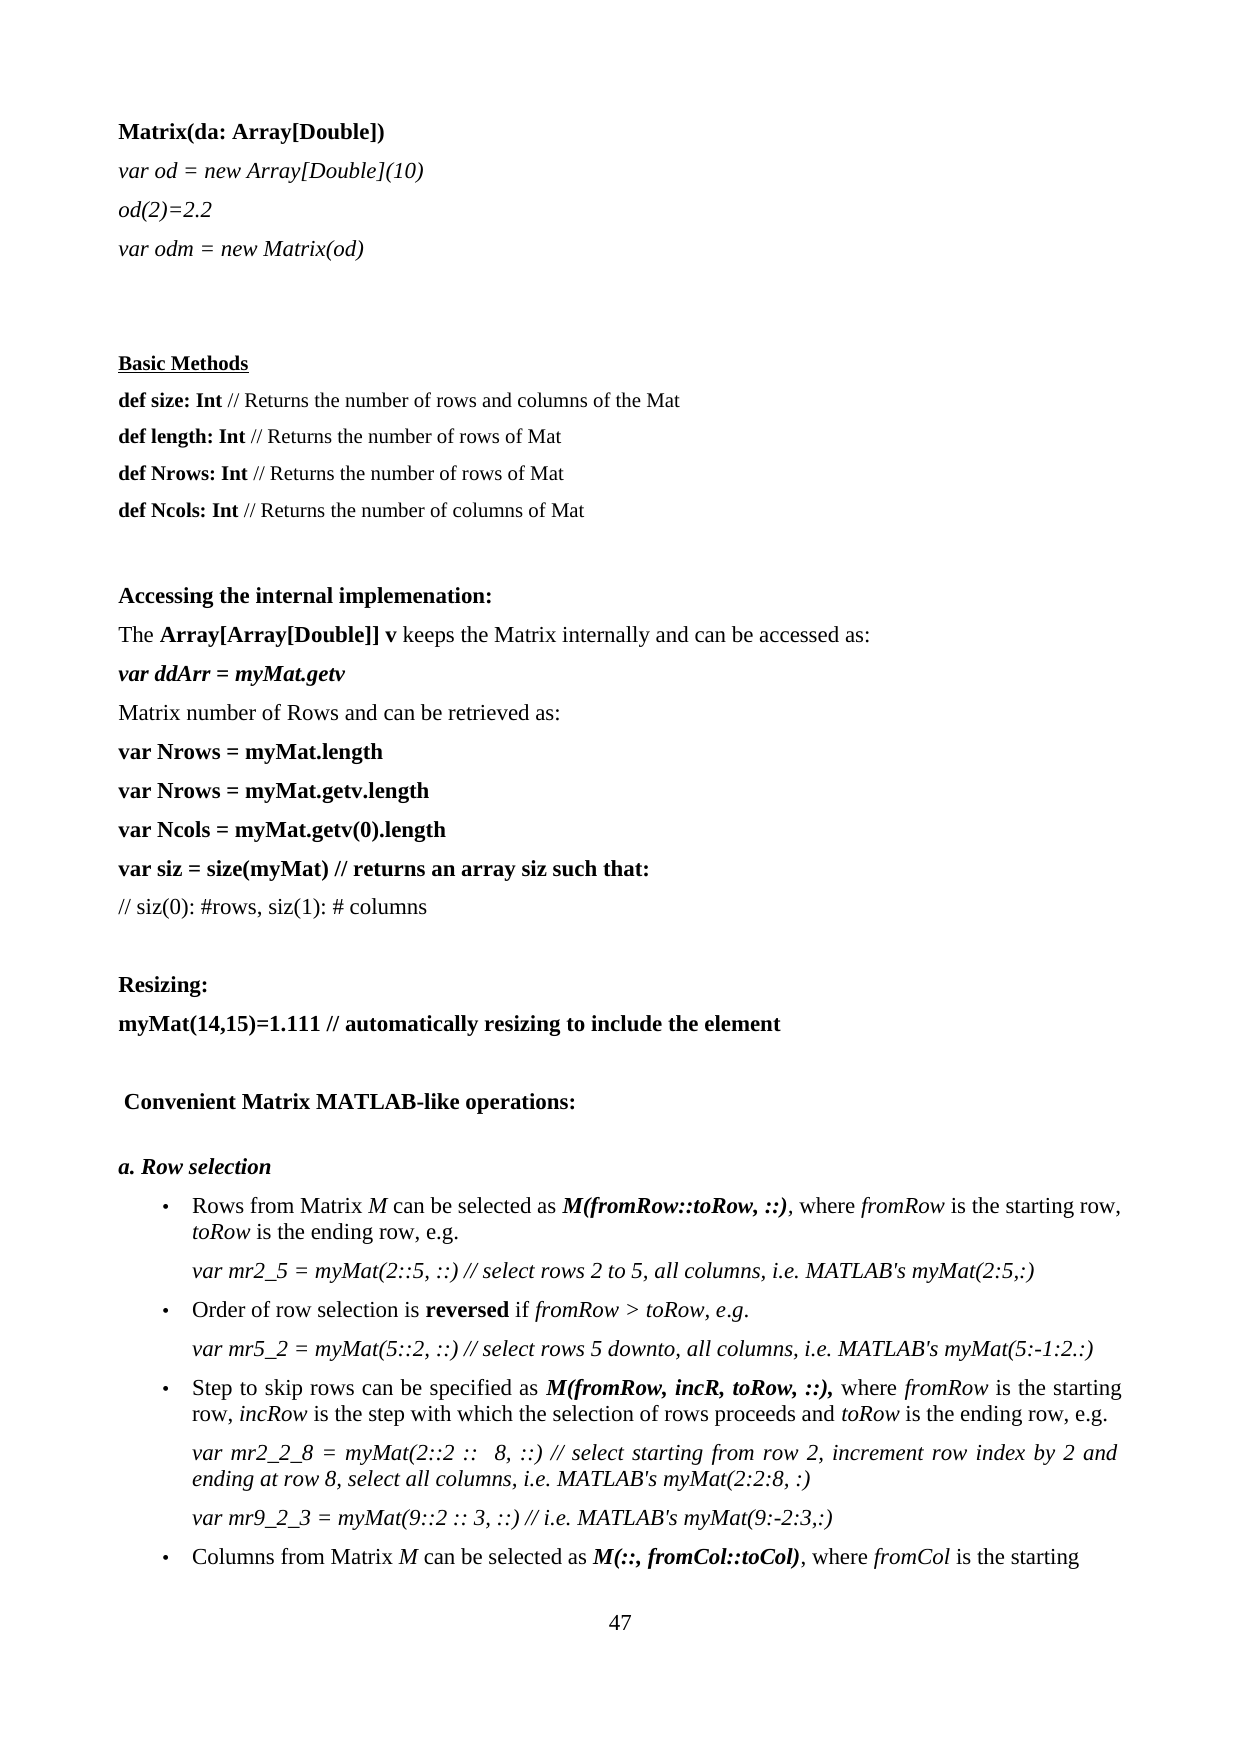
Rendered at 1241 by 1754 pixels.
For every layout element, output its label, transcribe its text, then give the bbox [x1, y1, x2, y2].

list var mr2_5 = myMat(2::5, ::) // select rows 2 to 5, all columns, i.e. MATLAB's myMat(2:5,:) [162, 1257, 1122, 1283]
text // siz(0): #rows, siz(1): # columns [118, 893, 1122, 920]
text Accessing the internal implemenation: [118, 583, 1122, 609]
text myMat(14,15)=1.111 // automatically resizing to include the element [118, 1010, 1122, 1036]
text def size: Int // Returns the number of rows and columns of the Mat [118, 388, 1122, 412]
text var od = new Array[Double](10) [118, 157, 1122, 183]
text Basic Methods [118, 351, 1122, 375]
text def Nrows: Int // Returns the number of rows of Mat [118, 461, 1122, 485]
text def Ncols: Int // Returns the number of columns of Mat [118, 497, 1122, 522]
text var ddArr = myMat.getv [118, 660, 1122, 687]
text var siz = size(myMat) // returns an array siz such that: [118, 854, 1122, 881]
list var mr9_2_3 = myMat(9::2 :: 3, ::) // i.e. MATLAB's myMat(9:-2:3,:) [162, 1504, 1122, 1530]
text Matrix(da: Array[Double]) [118, 118, 1122, 144]
list var mr5_2 = myMat(5::2, ::) // select rows 5 downto, all columns, i.e. MATLAB's myMat(5:-1:2.:) [162, 1335, 1122, 1361]
text Convenient Matrix MATLAB-like operations: [118, 1088, 1122, 1114]
text var Nrows = myMat.length [118, 738, 1122, 764]
list Rows from Matrix M can be selected as M(fromRow::toRow, ::), where fromRow is the starting row, toRow is the ending row, e.g. [162, 1192, 1122, 1244]
text Resizing: [118, 971, 1122, 997]
text def length: Int // Returns the number of rows of Mat [118, 424, 1122, 448]
text var Ncols = myMat.getv(0).length [118, 816, 1122, 842]
text var Nrows = myMat.getv.length [118, 777, 1122, 803]
text a. Row selection [118, 1153, 1122, 1179]
text Matrix number of Rows and can be retrieved as: [118, 699, 1122, 726]
text od(2)=2.2 [118, 196, 1122, 222]
list Order of row selection is reversed if fromRow > toRow, e.g. [162, 1296, 1122, 1322]
text var odm = new Matrix(od) [118, 235, 1122, 261]
list Columns from Matrix M can be selected as M(::, fromCol::toCol), where fromCol is the starting [162, 1543, 1122, 1569]
list var mr2_2_8 = myMat(2::2 :: 8, ::) // select starting from row 2, increment row index by 2 and ending at row 8, select all columns, i.e. MATLAB's myMat(2:2:8, :) [162, 1439, 1122, 1491]
list Step to skip rows can be specified as M(fromRow, incR, toRow, ::), where fromRow is the starting row, incRow is the step with which the selection of rows proceeds and toRow is the ending row, e.g. [162, 1373, 1122, 1426]
text The Array[Array[Double]] v keeps the Matrix internally and can be accessed as: [118, 621, 1122, 648]
